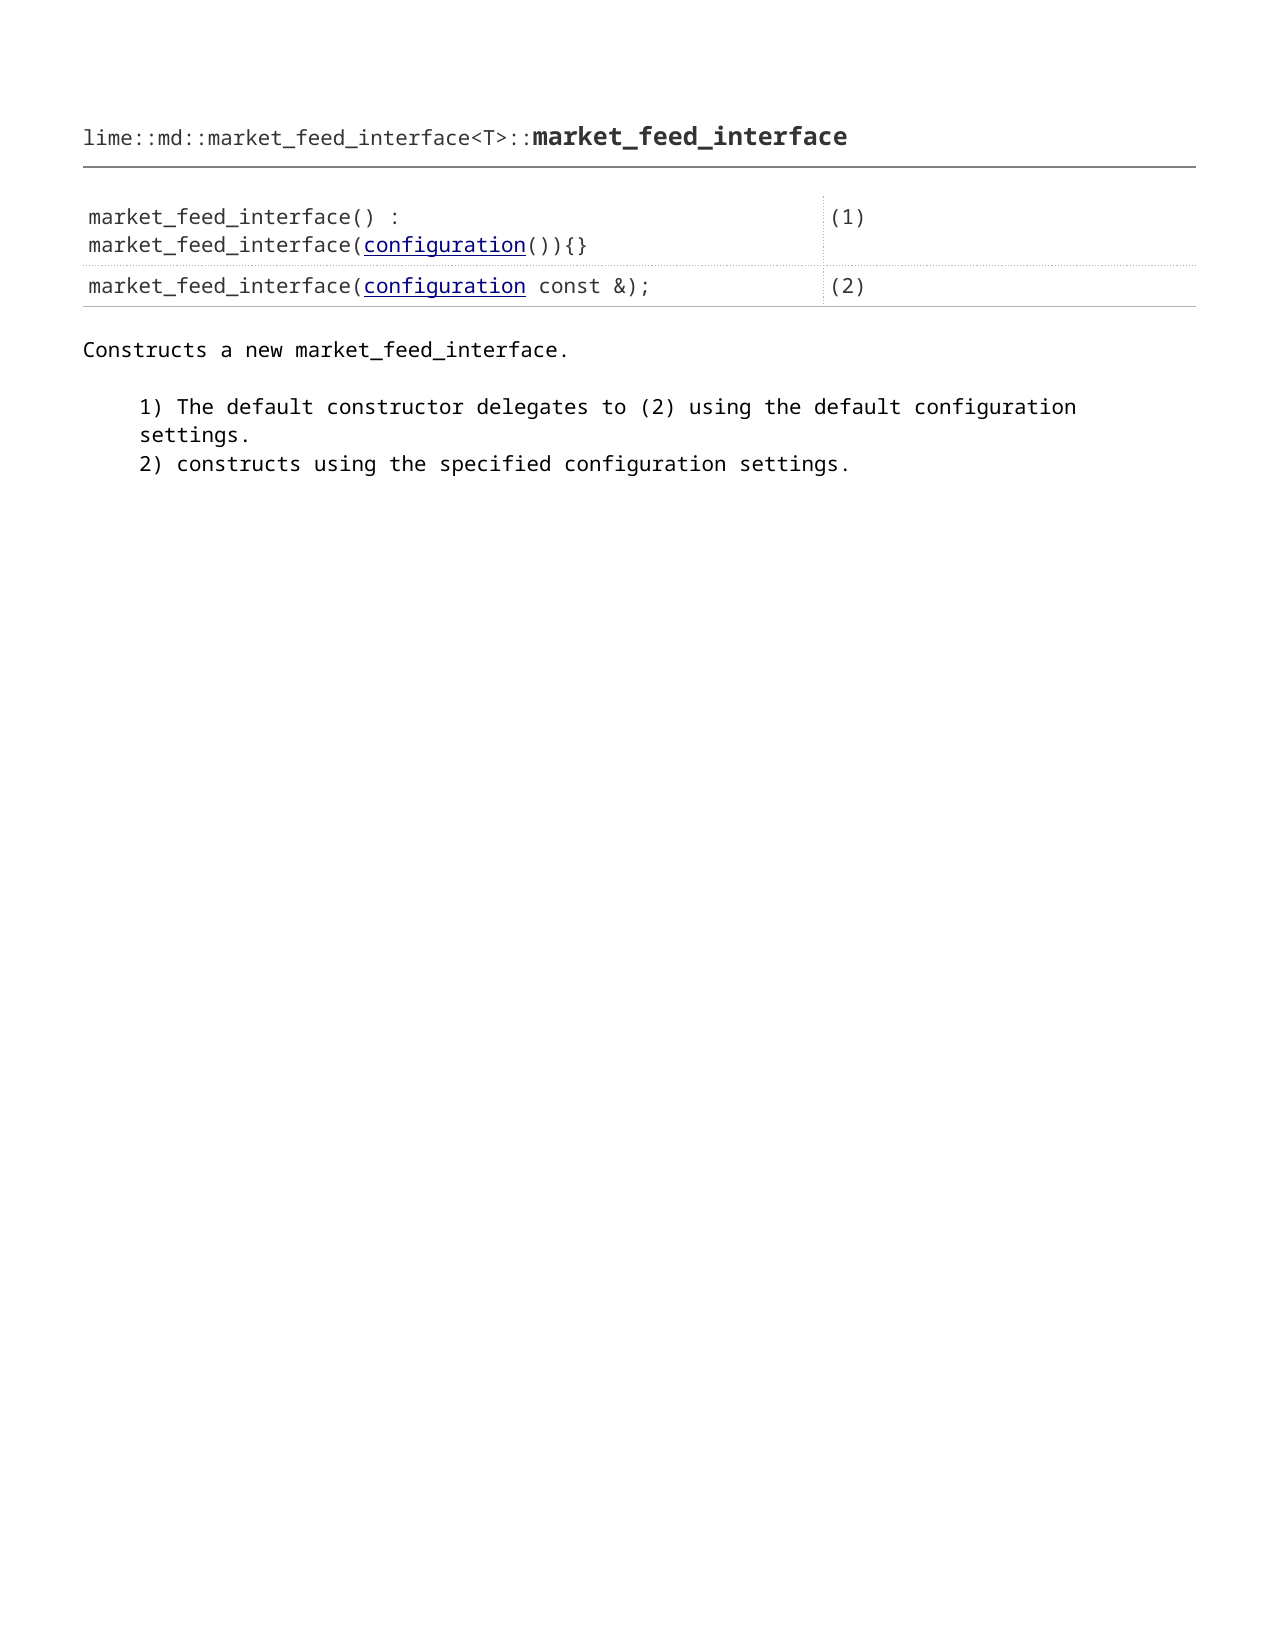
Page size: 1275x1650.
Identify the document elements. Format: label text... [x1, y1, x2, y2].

table_header market_feed_interface() : market_feed_interface(configuration()){} [83, 196, 823, 265]
text 1) The default constructor delegates to (2) using the default configuration settings. [139, 392, 1196, 449]
table_cell market_feed_interface(configuration const &); [83, 265, 823, 306]
text Constructs a new market_feed_interface. [83, 307, 1196, 364]
table_cell (2) [823, 265, 1196, 306]
table_header (1) [823, 196, 1196, 265]
text lime::md::market_feed_interface<T>::market_feed_interface [83, 118, 1196, 166]
text 2) constructs using the specified configuration settings. [139, 449, 1196, 477]
